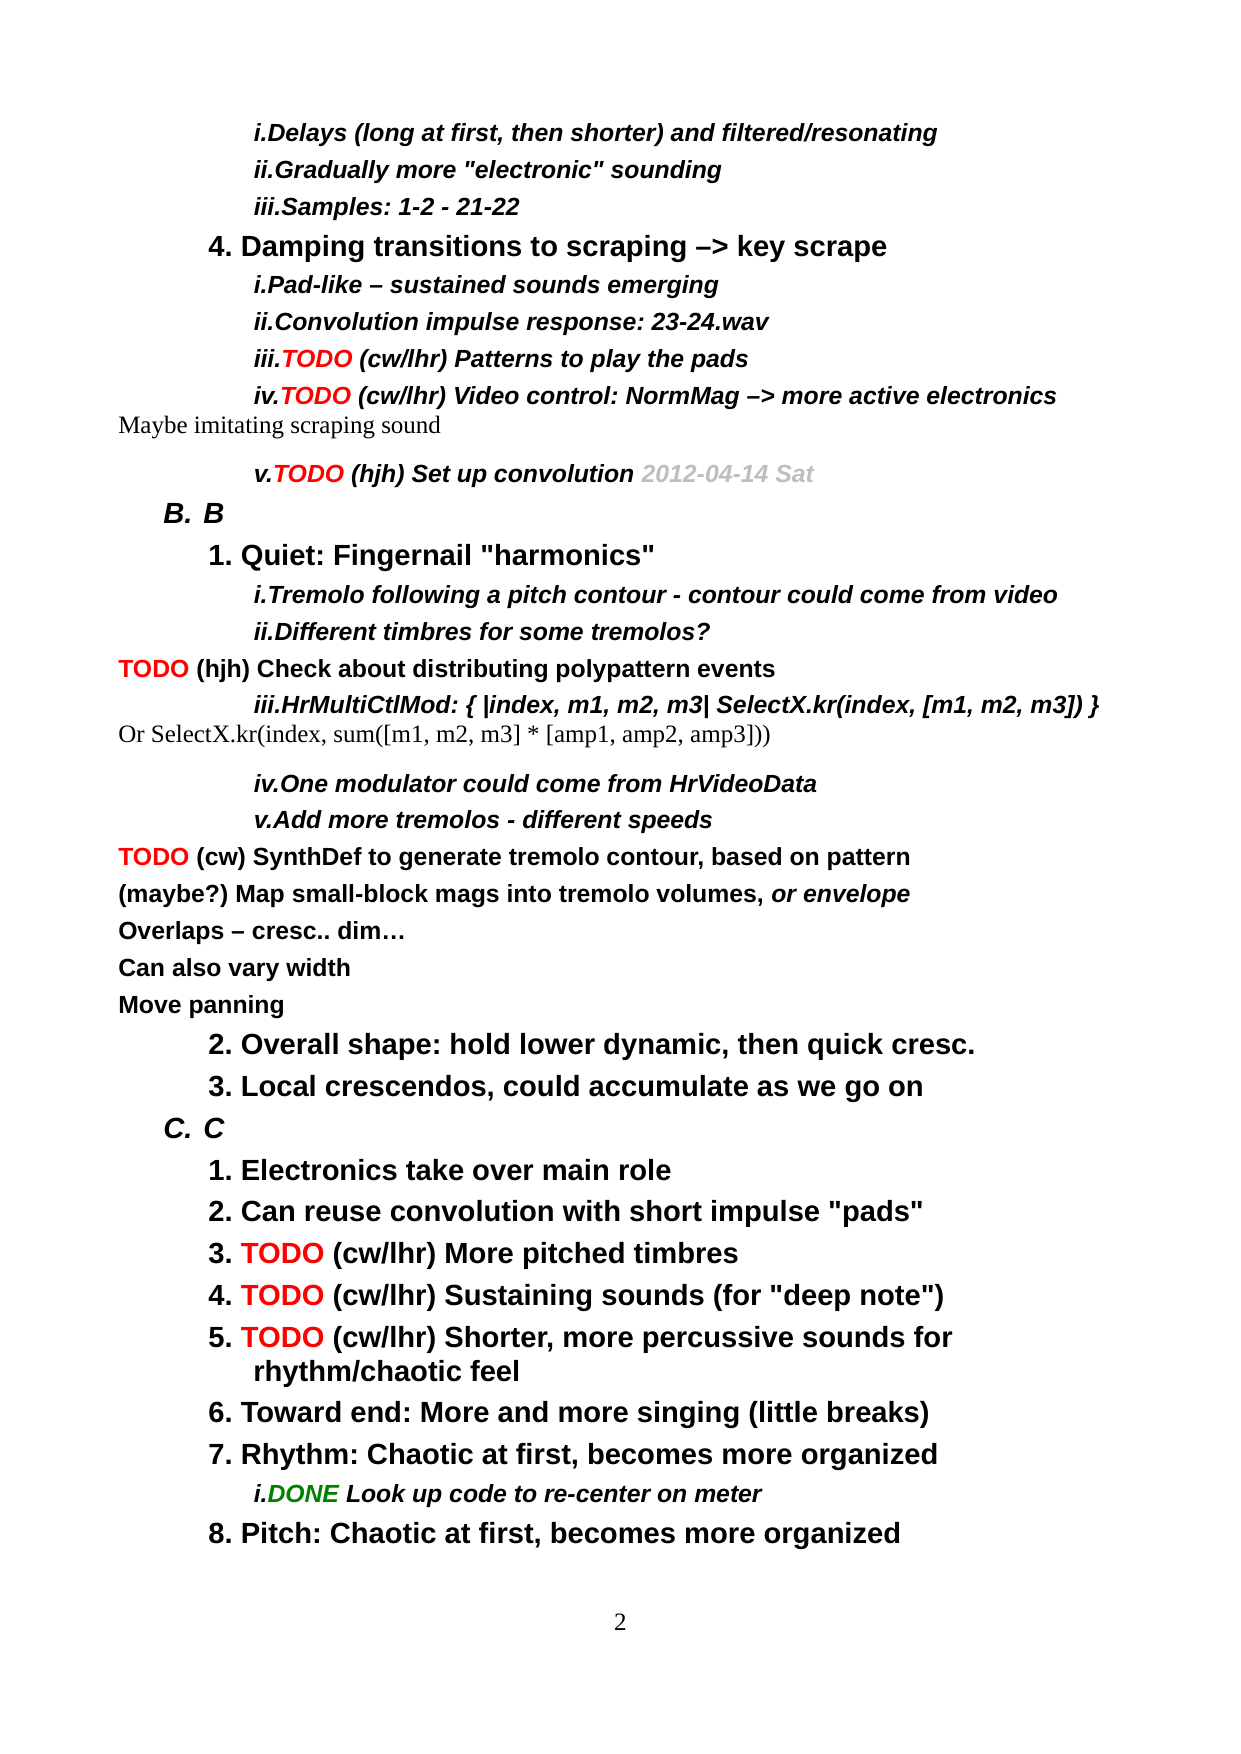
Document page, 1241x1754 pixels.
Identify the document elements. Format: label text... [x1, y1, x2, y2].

subtitle Can also vary width [118, 953, 1122, 982]
subtitle TODO (cw/lhr) Patterns to play the pads [253, 344, 1122, 373]
text Or SelectX.kr(index, sum([m1, m2, m3] * [amp1, amp2, amp3])) [118, 719, 1122, 748]
subtitle C [163, 1111, 1122, 1144]
subtitle Samples: 1-2 - 21-22 [253, 192, 1122, 220]
subtitle Convolution impulse response: 23-24.wav [253, 307, 1122, 336]
subtitle Quiet: Fingernail "harmonics" [208, 538, 1122, 572]
subtitle Toward end: More and more singing (little breaks) [208, 1395, 1122, 1429]
subtitle (maybe?) Map small-block mags into tremolo volumes, or envelope [118, 879, 1122, 908]
subtitle Move panning [118, 990, 1122, 1018]
subtitle Add more tremolos - different speeds [253, 806, 1122, 834]
subtitle Damping transitions to scraping –> key scrape [208, 229, 1122, 262]
subtitle TODO (cw) SynthDef to generate tremolo contour, based on pattern [118, 842, 1122, 871]
subtitle TODO (cw/lhr) More pitched timbres [208, 1236, 1122, 1270]
subtitle Different timbres for some tremolos? [253, 617, 1122, 645]
subtitle Overall shape: hold lower dynamic, then quick cresc. [208, 1027, 1122, 1060]
subtitle Local crescendos, could accumulate as we go on [208, 1069, 1122, 1102]
subtitle Electronics take over main role [208, 1152, 1122, 1186]
subtitle TODO (cw/lhr) Shorter, more percussive sounds for rhythm/chaotic feel [208, 1320, 1122, 1387]
subtitle TODO (hjh) Set up convolution 2012-04-14 Sat [253, 459, 1122, 488]
subtitle Rhythm: Chaotic at first, becomes more organized [208, 1437, 1122, 1471]
subtitle DONE Look up code to re-center on meter [253, 1479, 1122, 1508]
subtitle One modulator could come from HrVideoData [253, 769, 1122, 797]
subtitle B [163, 496, 1122, 530]
subtitle TODO (cw/lhr) Video control: NormMag –> more active electronics [253, 381, 1122, 410]
text Maybe imitating scraping sound [118, 410, 1122, 438]
subtitle Tremolo following a pitch contour - contour could come from video [253, 580, 1122, 608]
subtitle HrMultiCtlMod: { |index, m1, m2, m3| SelectX.kr(index, [m1, m2, m3]) } [253, 691, 1122, 719]
subtitle TODO (cw/lhr) Sustaining sounds (for "deep note") [208, 1278, 1122, 1312]
subtitle Gradually more "electronic" sounding [253, 155, 1122, 183]
subtitle Pitch: Chaotic at first, becomes more organized [208, 1516, 1122, 1549]
subtitle Can reuse convolution with short impulse "pads" [208, 1194, 1122, 1228]
subtitle Delays (long at first, then shorter) and filtered/resonating [253, 118, 1122, 147]
subtitle Pad-like – sustained sounds emerging [253, 271, 1122, 299]
subtitle Overlaps – cresc.. dim… [118, 916, 1122, 945]
subtitle TODO (hjh) Check about distributing polypattern events [118, 654, 1122, 682]
